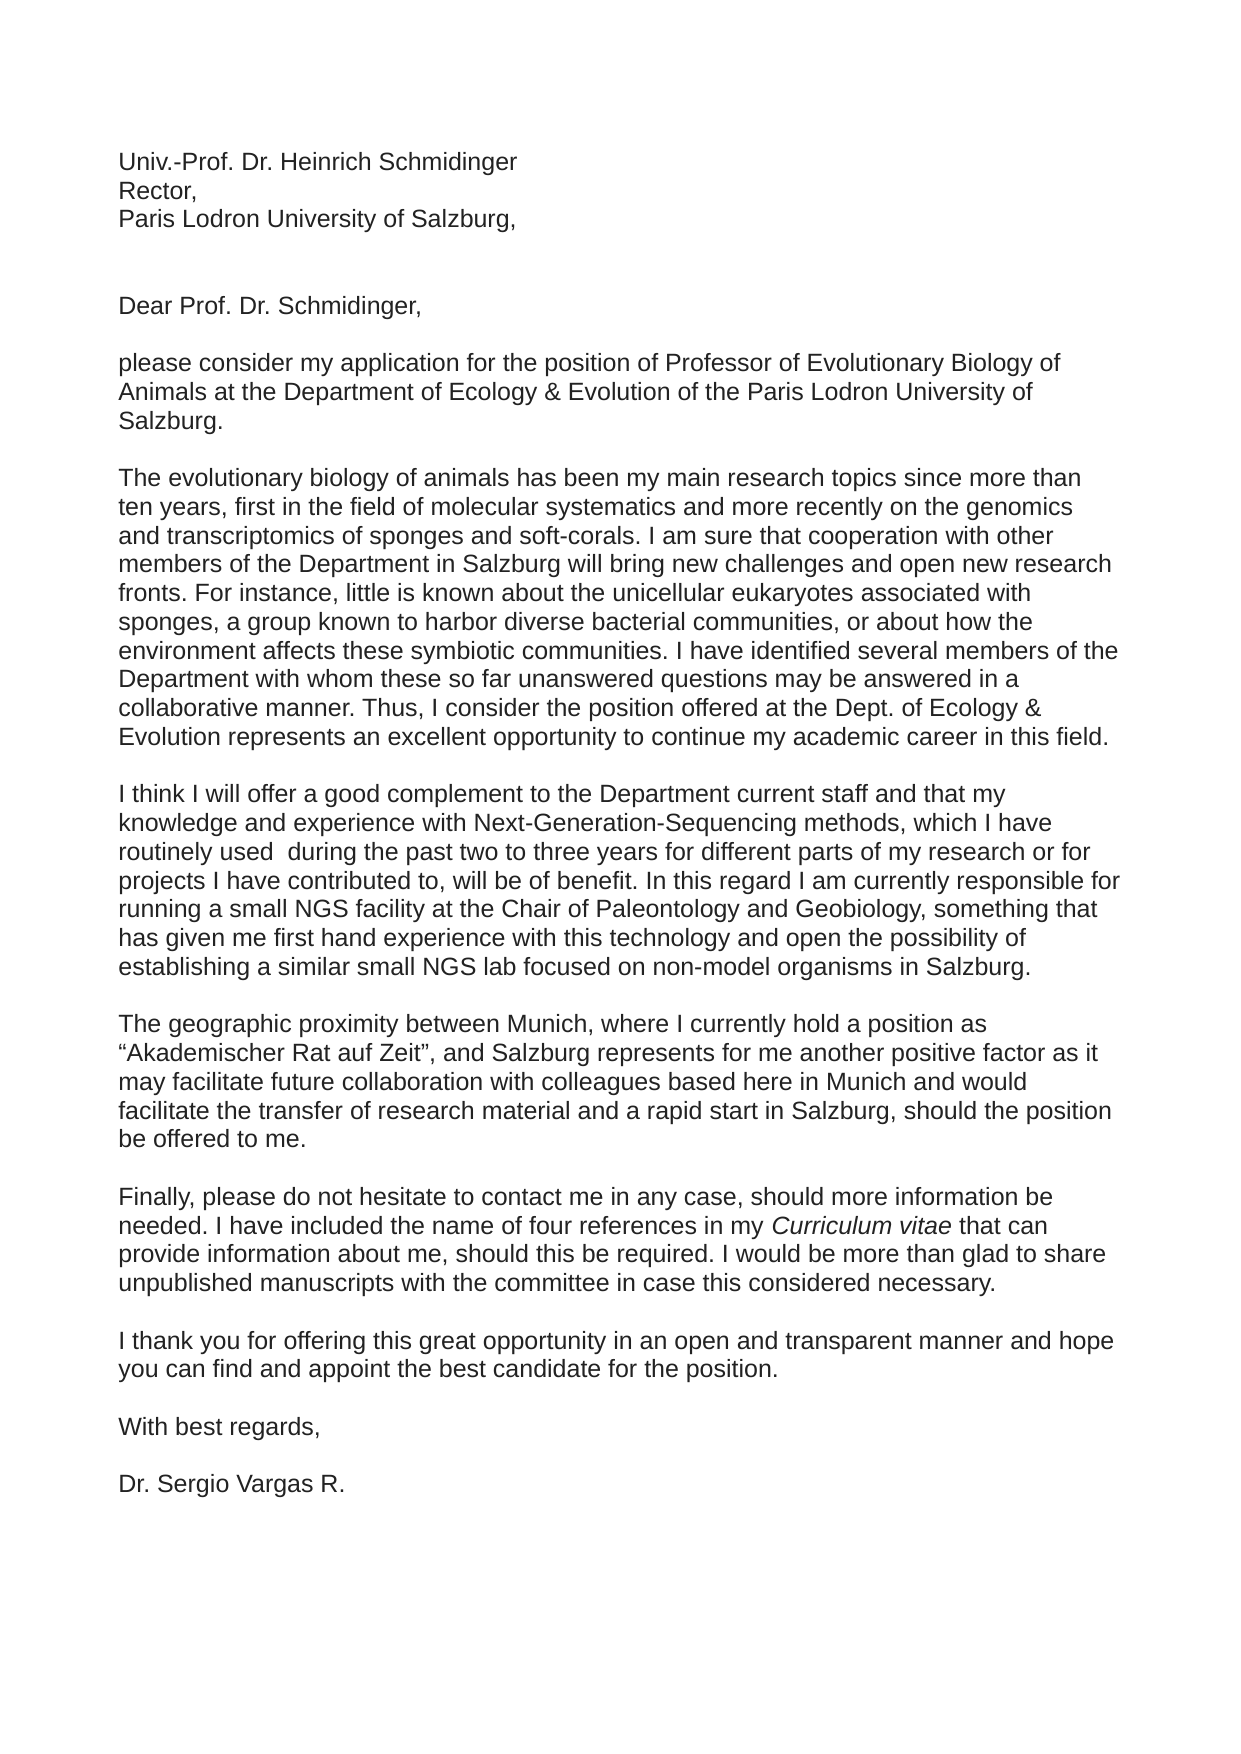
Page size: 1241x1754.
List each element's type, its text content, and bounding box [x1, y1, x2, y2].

text Rector, Paris Lodron University of Salzburg, [118, 176, 1122, 233]
text With best regards, [118, 1412, 1122, 1441]
text please consider my application for the position of Professor of Evolutionary Biology of Animals at the Department of Ecology & Evolution of the Paris Lodron University of Salzburg. [118, 348, 1122, 434]
text I think I will offer a good complement to the Department current staff and that my knowledge and experience with Next-Generation-Sequencing methods, which I have routinely used during the past two to three years for different parts of my research or for projects I have contributed to, will be of benefit. In this regard I am currently responsible for running a small NGS facility at the Chair of Paleontology and Geobiology, something that has given me first hand experience with this technology and open the possibility of establishing a similar small NGS lab focused on non-model organisms in Salzburg. [118, 779, 1122, 981]
text The evolutionary biology of animals has been my main research topics since more than ten years, first in the field of molecular systematics and more recently on the genomics and transcriptomics of sponges and soft-corals. I am sure that cooperation with other members of the Department in Salzburg will bring new challenges and open new research fronts. For instance, little is known about the unicellular eukaryotes associated with sponges, a group known to harbor diverse bacterial communities, or about how the environment affects these symbiotic communities. I have identified several members of the Department with whom these so far unanswered questions may be answered in a collaborative manner. Thus, I consider the position offered at the Dept. of Ecology & Evolution represents an excellent opportunity to continue my academic career in this field. [118, 463, 1122, 751]
text Finally, please do not hesitate to contact me in any case, should more information be needed. I have included the name of four references in my Curriculum vitae that can provide information about me, should this be required. I would be more than glad to share unpublished manuscripts with the committee in case this considered necessary. [118, 1182, 1122, 1297]
text Dear Prof. Dr. Schmidinger, [118, 291, 1122, 319]
text Dr. Sergio Vargas R. [118, 1469, 1122, 1498]
text Univ.-Prof. Dr. Heinrich Schmidinger [118, 147, 1122, 176]
text I thank you for offering this great opportunity in an open and transparent manner and hope you can find and appoint the best candidate for the position. [118, 1326, 1122, 1383]
text The geographic proximity between Munich, where I currently hold a position as “Akademischer Rat auf Zeit”, and Salzburg represents for me another positive factor as it may facilitate future collaboration with colleagues based here in Munich and would facilitate the transfer of research material and a rapid start in Salzburg, should the position be offered to me. [118, 1009, 1122, 1153]
